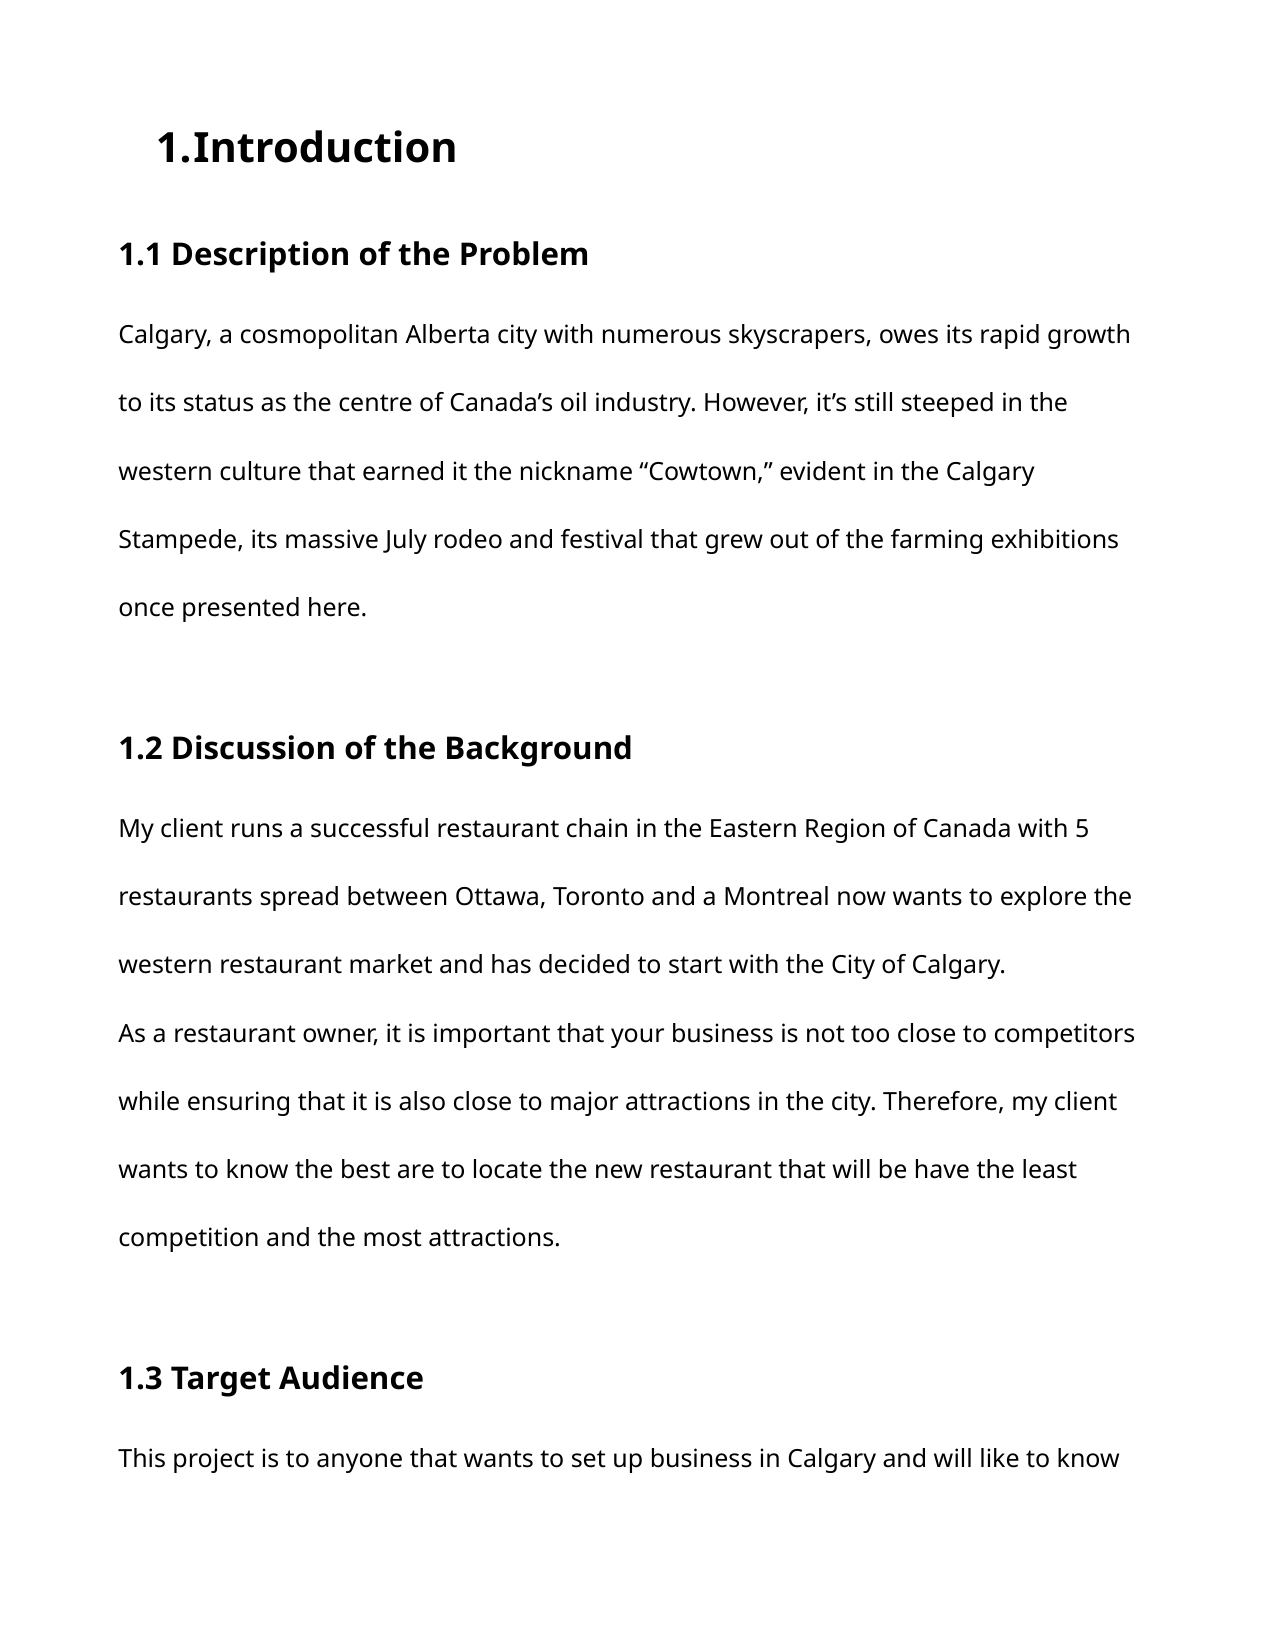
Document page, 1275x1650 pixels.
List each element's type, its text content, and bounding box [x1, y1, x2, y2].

text My client runs a successful restaurant chain in the Eastern Region of Canada with 5 restaurants spread between Ottawa, Toronto and a Montreal now wants to explore the western restaurant market and has decided to start with the City of Calgary. [118, 811, 1157, 981]
text This project is to anyone that wants to set up business in Calgary and will like to know [118, 1441, 1157, 1475]
text As a restaurant owner, it is important that your business is not too close to competitors while ensuring that it is also close to major attractions in the city. Therefore, my client wants to know the best are to locate the new restaurant that will be have the least competition and the most attractions. [118, 1015, 1157, 1254]
text Calgary, a cosmopolitan Alberta city with numerous skyscrapers, owes its rapid growth to its status as the centre of Canada’s oil industry. However, it’s still steeped in the western culture that earned it the nickname “Cowtown,” evident in the Calgary Stampede, its massive July rodeo and festival that grew out of the farming exhibitions once presented here. [118, 317, 1157, 623]
text 1.3 Target Audience [118, 1356, 1157, 1398]
text 1.1 Description of the Problem [118, 232, 1157, 274]
text 1.2 Discussion of the Background [118, 726, 1157, 768]
list Introduction [156, 118, 1157, 175]
